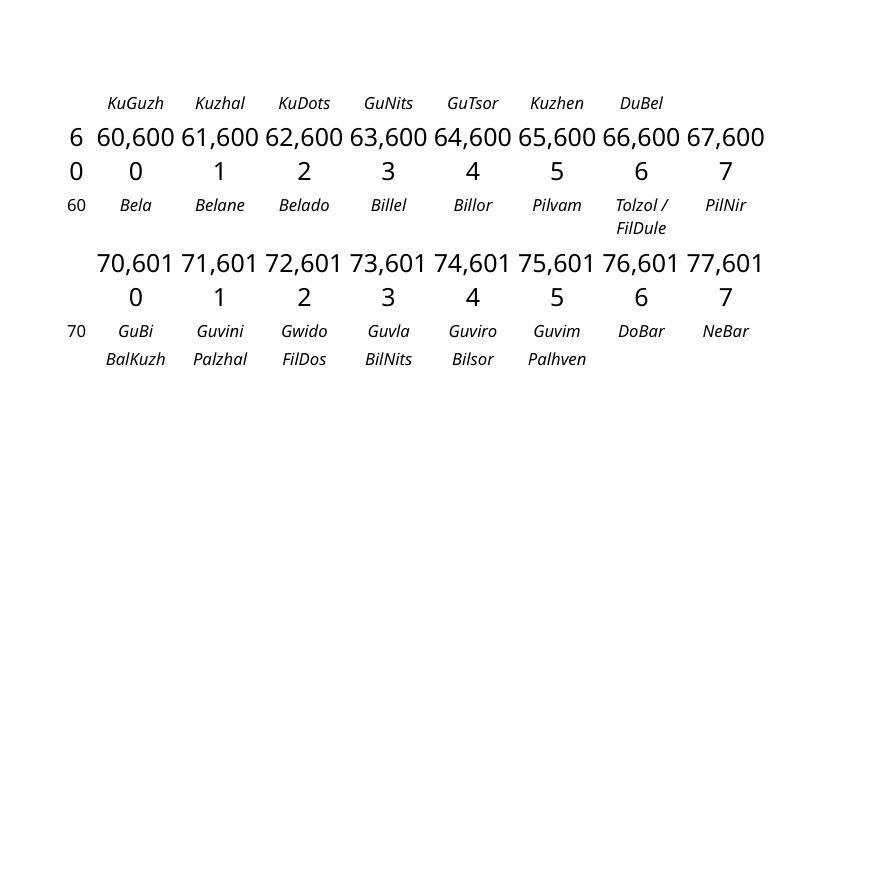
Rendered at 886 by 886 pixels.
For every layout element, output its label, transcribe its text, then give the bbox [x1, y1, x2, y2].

table_cell 60,6000 [94, 117, 178, 191]
table_cell [59, 89, 93, 117]
table_cell PilNir [683, 191, 768, 242]
table_cell 60 [59, 117, 93, 191]
table_cell Belado [262, 191, 346, 242]
table_cell 60 [59, 191, 93, 242]
table_cell Billel [346, 191, 431, 242]
table_cell Palzhal [178, 345, 262, 385]
table_cell FilDos [262, 345, 346, 385]
table_cell Palhven [515, 345, 599, 385]
table_cell GuNits [346, 89, 431, 117]
table_cell [59, 345, 93, 385]
table_cell KuDots [262, 89, 346, 117]
table_cell Kuzhen [515, 89, 599, 117]
table_cell BalKuzh [94, 345, 178, 385]
table_cell Bilsor [431, 345, 515, 385]
table_cell Guvim [515, 316, 599, 345]
table_cell 67,6007 [683, 117, 768, 191]
table_cell 64,6004 [431, 117, 515, 191]
table_cell 76,6016 [599, 242, 683, 316]
table_cell 66,6006 [599, 117, 683, 191]
table_cell BilNits [346, 345, 431, 385]
table_cell 72,6012 [262, 242, 346, 316]
table_cell 61,6001 [178, 117, 262, 191]
table_cell Kuzhal [178, 89, 262, 117]
table_cell 70,6010 [94, 242, 178, 316]
table_cell Gwido [262, 316, 346, 345]
table_cell 74,6014 [431, 242, 515, 316]
table_cell Billor [431, 191, 515, 242]
table_cell 63,6003 [346, 117, 431, 191]
table_cell Guviro [431, 316, 515, 345]
table_cell Pilvam [515, 191, 599, 242]
table_cell GuBi [94, 316, 178, 345]
table_cell 73,6013 [346, 242, 431, 316]
table_cell Bela [94, 191, 178, 242]
table_cell 62,6002 [262, 117, 346, 191]
table_cell GuTsor [431, 89, 515, 117]
table_cell DoBar [599, 316, 683, 345]
table_cell 71,6011 [178, 242, 262, 316]
table_cell KuGuzh [94, 89, 178, 117]
table_cell Guvla [346, 316, 431, 345]
table_cell [59, 242, 93, 316]
table_cell [599, 345, 683, 385]
table_cell [683, 89, 768, 117]
table_cell 77,6017 [683, 242, 768, 316]
table_cell [683, 345, 768, 385]
table_cell DuBel [599, 89, 683, 117]
table_cell Belane [178, 191, 262, 242]
table_cell Guvini [178, 316, 262, 345]
table_cell NeBar [683, 316, 768, 345]
table_cell Tolzol / FilDule [599, 191, 683, 242]
table_cell 70 [59, 316, 93, 345]
table_cell 65,6005 [515, 117, 599, 191]
table_cell 75,6015 [515, 242, 599, 316]
